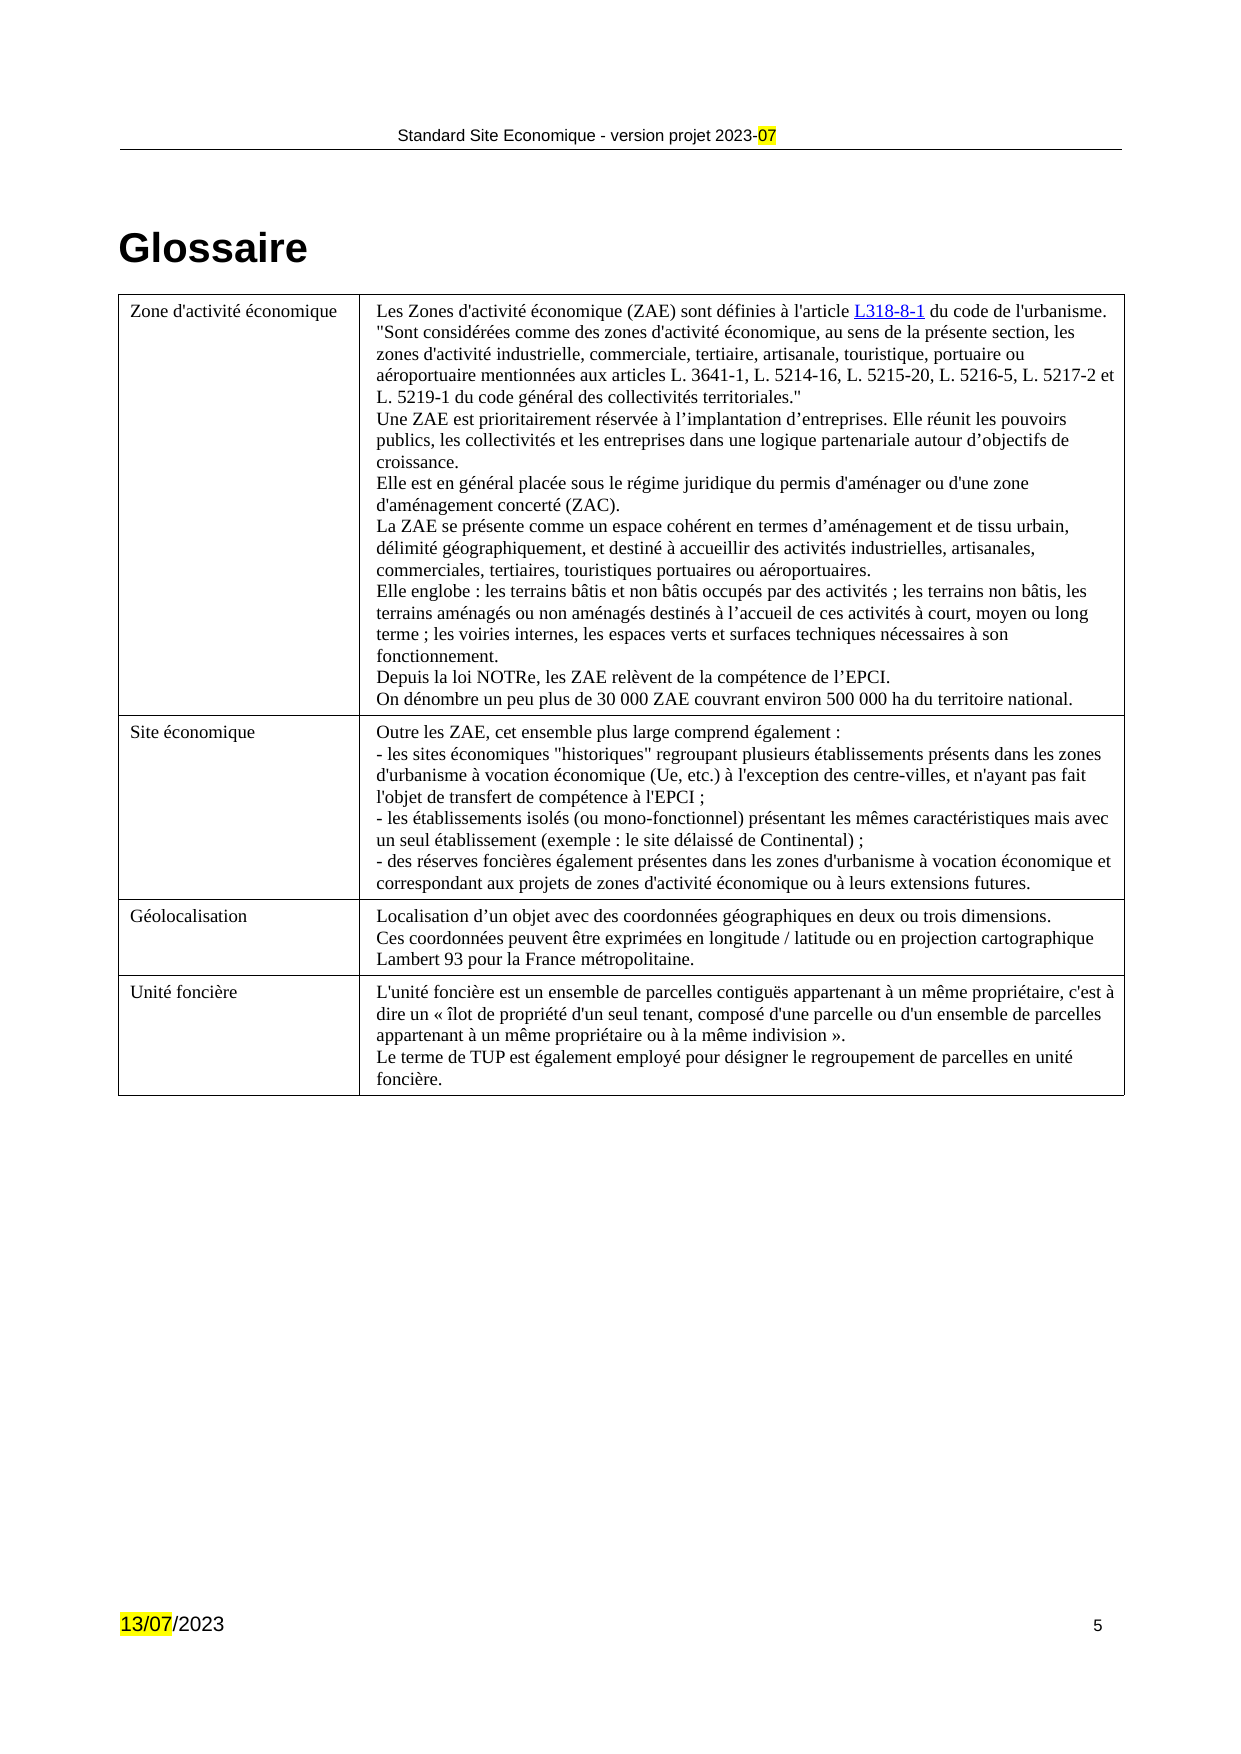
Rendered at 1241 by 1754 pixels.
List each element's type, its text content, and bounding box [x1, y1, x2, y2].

text Glossaire [118, 224, 1116, 272]
table_header Zone d'activité économique [119, 295, 359, 715]
table_cell Géolocalisation [119, 900, 359, 975]
table_cell Unité foncière [119, 976, 359, 1095]
table_cell Site économique [119, 716, 359, 899]
table_cell Localisation d’un objet avec des coordonnées géographiques en deux ou trois dimensions. Ces coordonnées peuvent être exprimées en longitude / latitude ou en projection cartographique Lambert 93 pour la France métropolitaine. [360, 900, 1124, 975]
table_header Les Zones d'activité économique (ZAE) sont définies à l'article L318-8-1 du code de l'urbanisme. "Sont considérées comme des zones d'activité économique, au sens de la présente section, les zones d'activité industrielle, commerciale, tertiaire, artisanale, touristique, portuaire ou aéroportuaire mentionnées aux articles L. 3641-1, L. 5214-16, L. 5215-20, L. 5216-5, L. 5217-2 et L. 5219-1 du code général des collectivités territoriales." Une ZAE est prioritairement réservée à l’implantation d’entreprises. Elle réunit les pouvoirs publics, les collectivités et les entreprises dans une logique partenariale autour d’objectifs de croissance. Elle est en général placée sous le régime juridique du permis d'aménager ou d'une zone d'aménagement concerté (ZAC). La ZAE se présente comme un espace cohérent en termes d’aménagement et de tissu urbain, délimité géographiquement, et destiné à accueillir des activités industrielles, artisanales, commerciales, tertiaires, touristiques portuaires ou aéroportuaires. Elle englobe : les terrains bâtis et non bâtis occupés par des activités ; les terrains non bâtis, les terrains aménagés ou non aménagés destinés à l’accueil de ces activités à court, moyen ou long terme ; les voiries internes, les espaces verts et surfaces techniques nécessaires à son fonctionnement. Depuis la loi NOTRe, les ZAE relèvent de la compétence de l’EPCI. On dénombre un peu plus de 30 000 ZAE couvrant environ 500 000 ha du territoire national. [360, 295, 1124, 715]
table_cell L'unité foncière est un ensemble de parcelles contiguës appartenant à un même propriétaire, c'est à dire un « îlot de propriété d'un seul tenant, composé d'une parcelle ou d'un ensemble de parcelles appartenant à un même propriétaire ou à la même indivision ». Le terme de TUP est également employé pour désigner le regroupement de parcelles en unité foncière. [360, 976, 1124, 1095]
table_cell Outre les ZAE, cet ensemble plus large comprend également : - les sites économiques "historiques" regroupant plusieurs établissements présents dans les zones d'urbanisme à vocation économique (Ue, etc.) à l'exception des centre-villes, et n'ayant pas fait l'objet de transfert de compétence à l'EPCI ; - les établissements isolés (ou mono-fonctionnel) présentant les mêmes caractéristiques mais avec un seul établissement (exemple : le site délaissé de Continental) ; - des réserves foncières également présentes dans les zones d'urbanisme à vocation économique et correspondant aux projets de zones d'activité économique ou à leurs extensions futures. [360, 716, 1124, 899]
